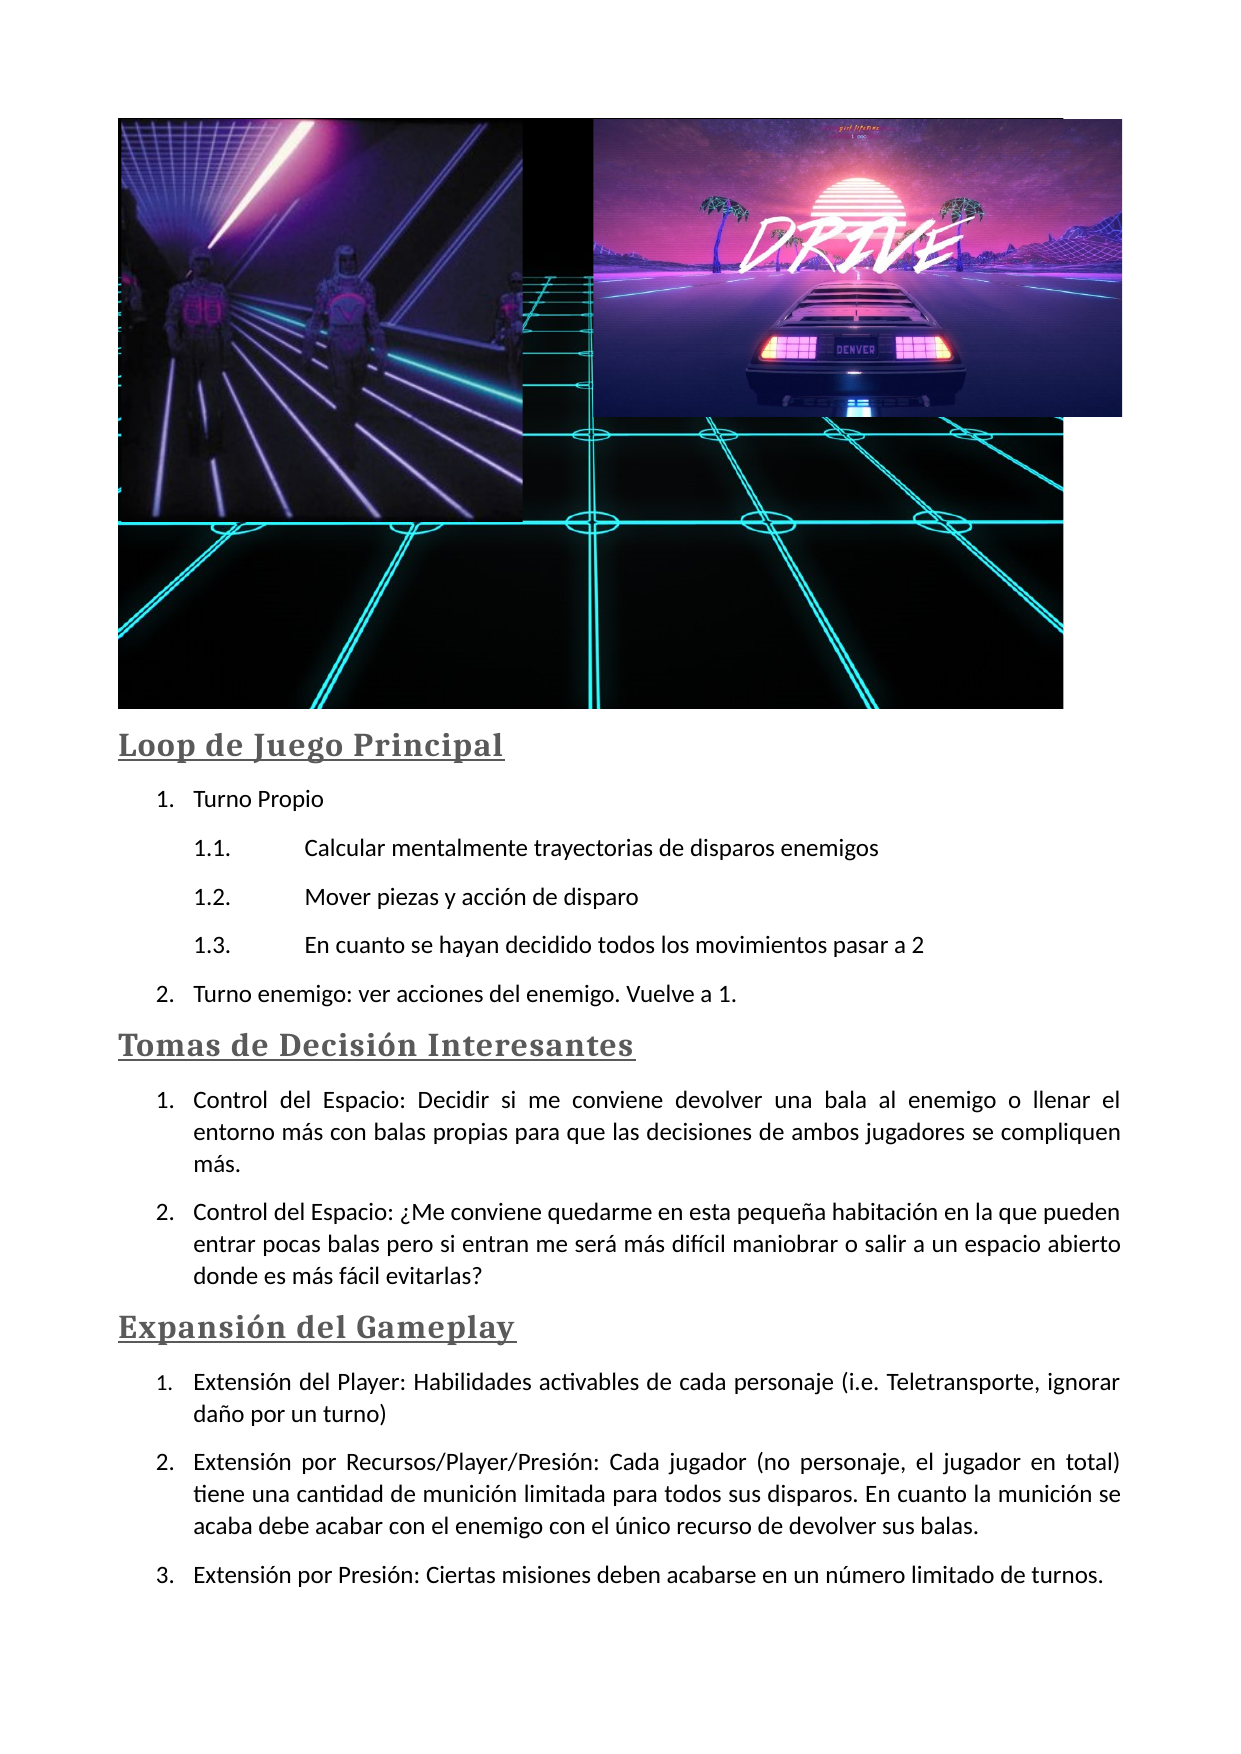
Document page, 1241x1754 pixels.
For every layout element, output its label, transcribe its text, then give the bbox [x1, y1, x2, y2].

text Loop de Juego Principal [118, 727, 1122, 765]
list Extensión por Recursos/Player/Presión: Cada jugador (no personaje, el jugador en total) tiene una cantidad de munición limitada para todos sus disparos. En cuanto la munición se acaba debe acabar con el enemigo con el único recurso de devolver sus balas. [156, 1446, 1122, 1541]
text Expansión del Gameplay [118, 1309, 1122, 1347]
list Extensión del Player: Habilidades activables de cada personaje (i.e. Teletransporte, ignorar daño por un turno) [156, 1366, 1122, 1428]
list En cuanto se hayan decidido todos los movimientos pasar a 2 [193, 929, 1122, 960]
list Calcular mentalmente trayectorias de disparos enemigos [193, 832, 1122, 863]
list Mover piezas y acción de disparo [193, 881, 1122, 911]
list Control del Espacio: ¿Me conviene quedarme en esta pequeña habitación en la que pueden entrar pocas balas pero si entran me será más difícil maniobrar o salir a un espacio abierto donde es más fácil evitarlas? [156, 1196, 1122, 1291]
list Turno Propio [156, 784, 1122, 814]
text Tomas de Decisión Interesantes [118, 1027, 1122, 1065]
picture [118, 118, 1123, 709]
list Control del Espacio: Decidir si me conviene devolver una bala al enemigo o llenar el entorno más con balas propias para que las decisiones de ambos jugadores se compliquen más. [156, 1084, 1122, 1178]
list Turno enemigo: ver acciones del enemigo. Vuelve a 1. [156, 978, 1122, 1009]
list Extensión por Presión: Ciertas misiones deben acabarse en un número limitado de turnos. [156, 1559, 1122, 1589]
